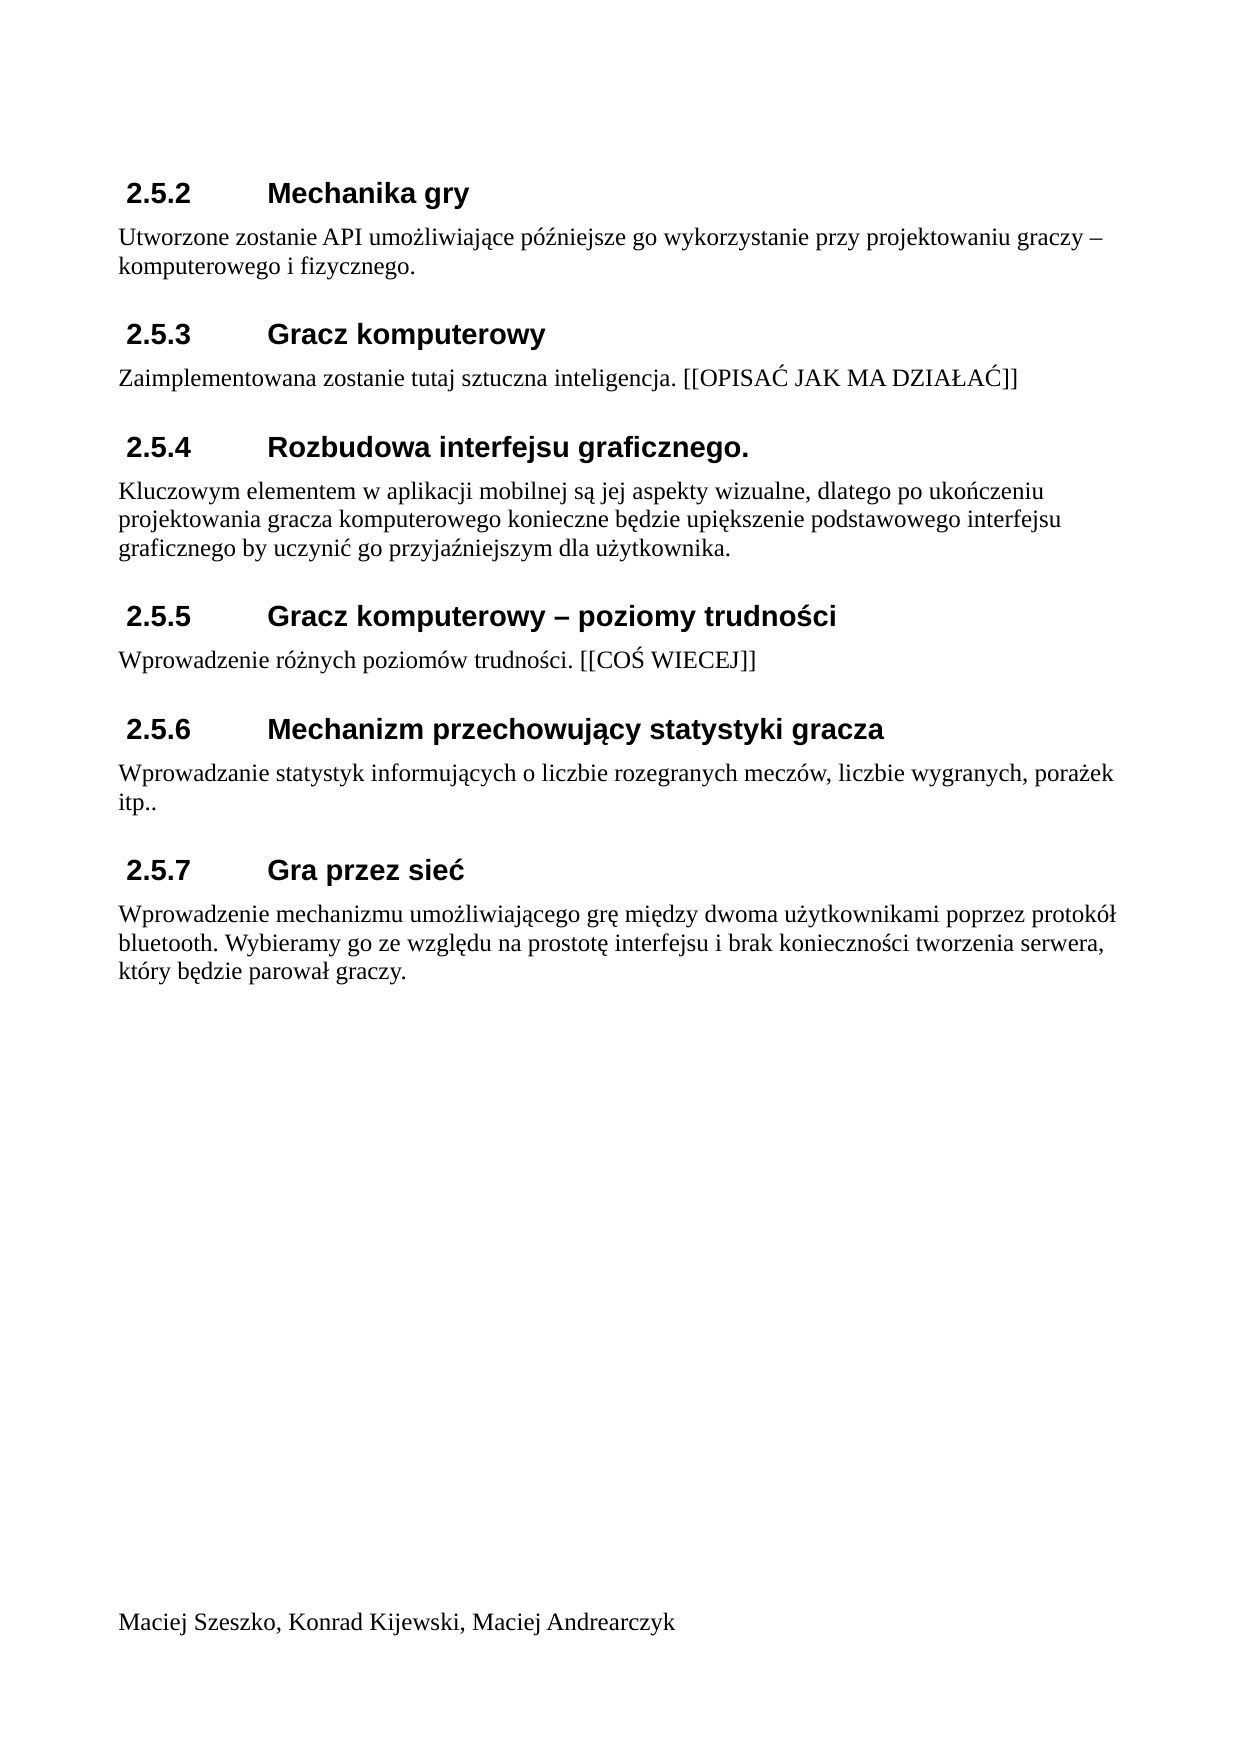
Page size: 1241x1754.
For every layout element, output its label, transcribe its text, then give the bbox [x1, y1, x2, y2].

subtitle Mechanizm przechowujący statystyki gracza [118, 712, 1122, 745]
text Kluczowym elementem w aplikacji mobilnej są jej aspekty wizualne, dlatego po ukończeniu projektowania gracza komputerowego konieczne będzie upiększenie podstawowego interfejsu graficznego by uczynić go przyjaźniejszym dla użytkownika. [118, 476, 1122, 562]
text Wprowadzenie różnych poziomów trudności. [[COŚ WIECEJ]] [118, 646, 1122, 674]
text Utworzone zostanie API umożliwiające późniejsze go wykorzystanie przy projektowaniu graczy – komputerowego i fizycznego. [118, 222, 1122, 280]
subtitle Gracz komputerowy – poziomy trudności [118, 599, 1122, 633]
text Wprowadzanie statystyk informujących o liczbie rozegranych meczów, liczbie wygranych, porażek itp.. [118, 758, 1122, 815]
text Zaimplementowana zostanie tutaj sztuczna inteligencja. [[OPISAĆ JAK MA DZIAŁAĆ]] [118, 363, 1122, 392]
subtitle Gracz komputerowy [118, 317, 1122, 351]
text Wprowadzenie mechanizmu umożliwiającego grę między dwoma użytkownikami poprzez protokół bluetooth. Wybieramy go ze względu na prostotę interfejsu i brak konieczności tworzenia serwera, który będzie parował graczy. [118, 899, 1122, 985]
subtitle Gra przez sieć [118, 853, 1122, 886]
subtitle Rozbudowa interfejsu graficznego. [118, 430, 1122, 463]
subtitle Mechanika gry [118, 176, 1122, 210]
